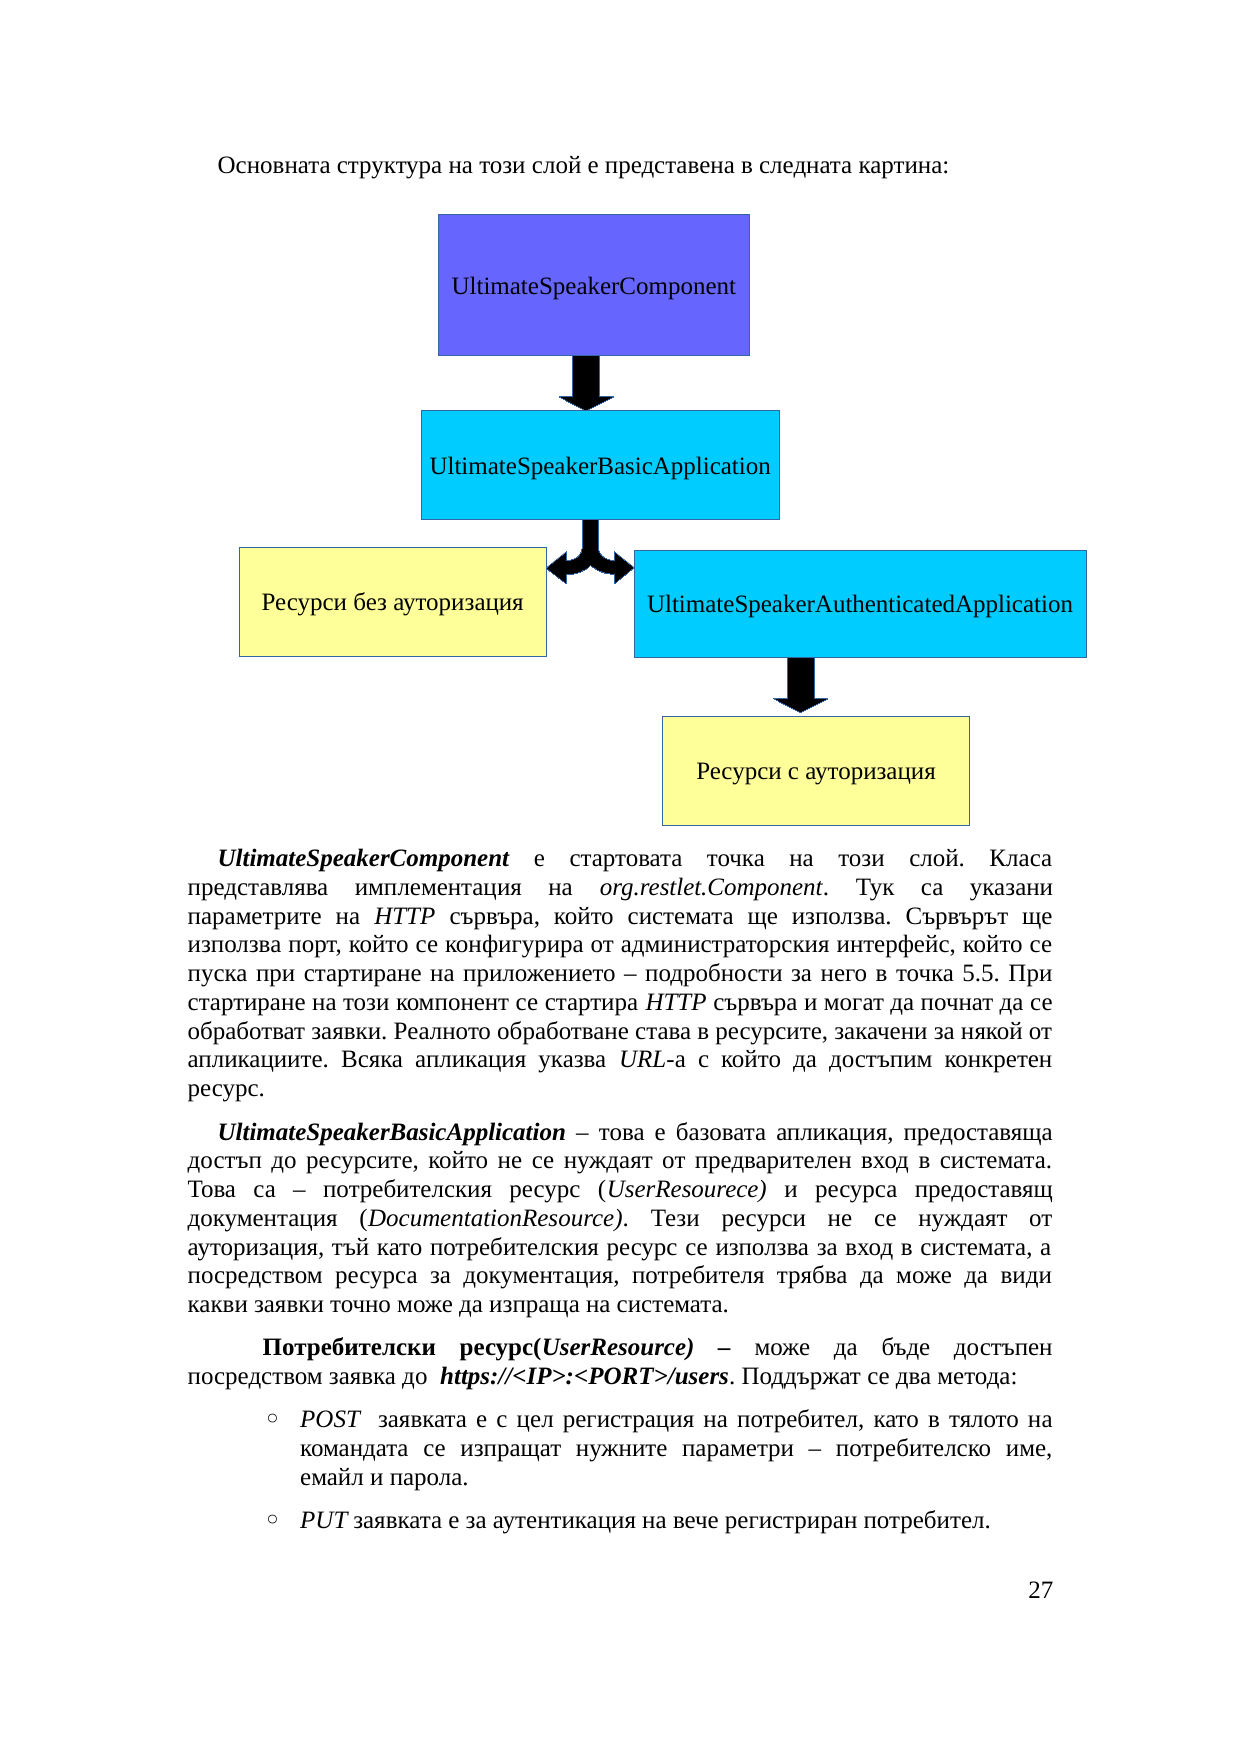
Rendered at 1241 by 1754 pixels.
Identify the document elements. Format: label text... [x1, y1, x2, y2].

text Основната структура на този слой е представена в следната картина: [187, 150, 1053, 179]
list POST заявката е с цел регистрация на потребител, като в тялото на командата се изпращат нужните параметри – потребителско име, емайл и парола. [262, 1404, 1053, 1491]
text Потребителски ресурс(UserResource) – може да бъде достъпен посредством заявка до https://<IP>:<PORT>/users. Поддържат се два метода: [187, 1332, 1053, 1390]
text UltimateSpeakerBasicApplication – това е базовата апликация, предоставяща достъп до ресурсите, който не се нуждаят от предварителен вход в системата. Това са – потребителския ресурс (UserResourece) и ресурса предоставящ документация (DocumentationResource). Тези ресурси не се нуждаят от ауторизация, тъй като потребителския ресурс се използва за вход в системата, а посредством ресурса за документация, потребителя трябва да може да види какви заявки точно може да изпраща на системата. [187, 1117, 1053, 1318]
list PUT заявката е за аутентикация на вече регистриран потребител. [262, 1505, 1053, 1534]
text UltimateSpeakerComponent е стартовата точка на този слой. Класа представлява имплементация на org.restlet.Component. Тук са указани параметрите на HTTP сървъра, който системата ще използва. Сървърът ще използва порт, който се конфигурира от администраторския интерфейс, който се пуска при стартиране на приложението – подробности за него в точка 5.5. При стартиране на този компонент се стартира HTTP сървъра и могат да почнат да се обработват заявки. Реалното обработване става в ресурсите, закачени за някой от апликациите. Всяка апликация указва URL-а с който да достъпим конкретен ресурс. [187, 843, 1053, 1102]
